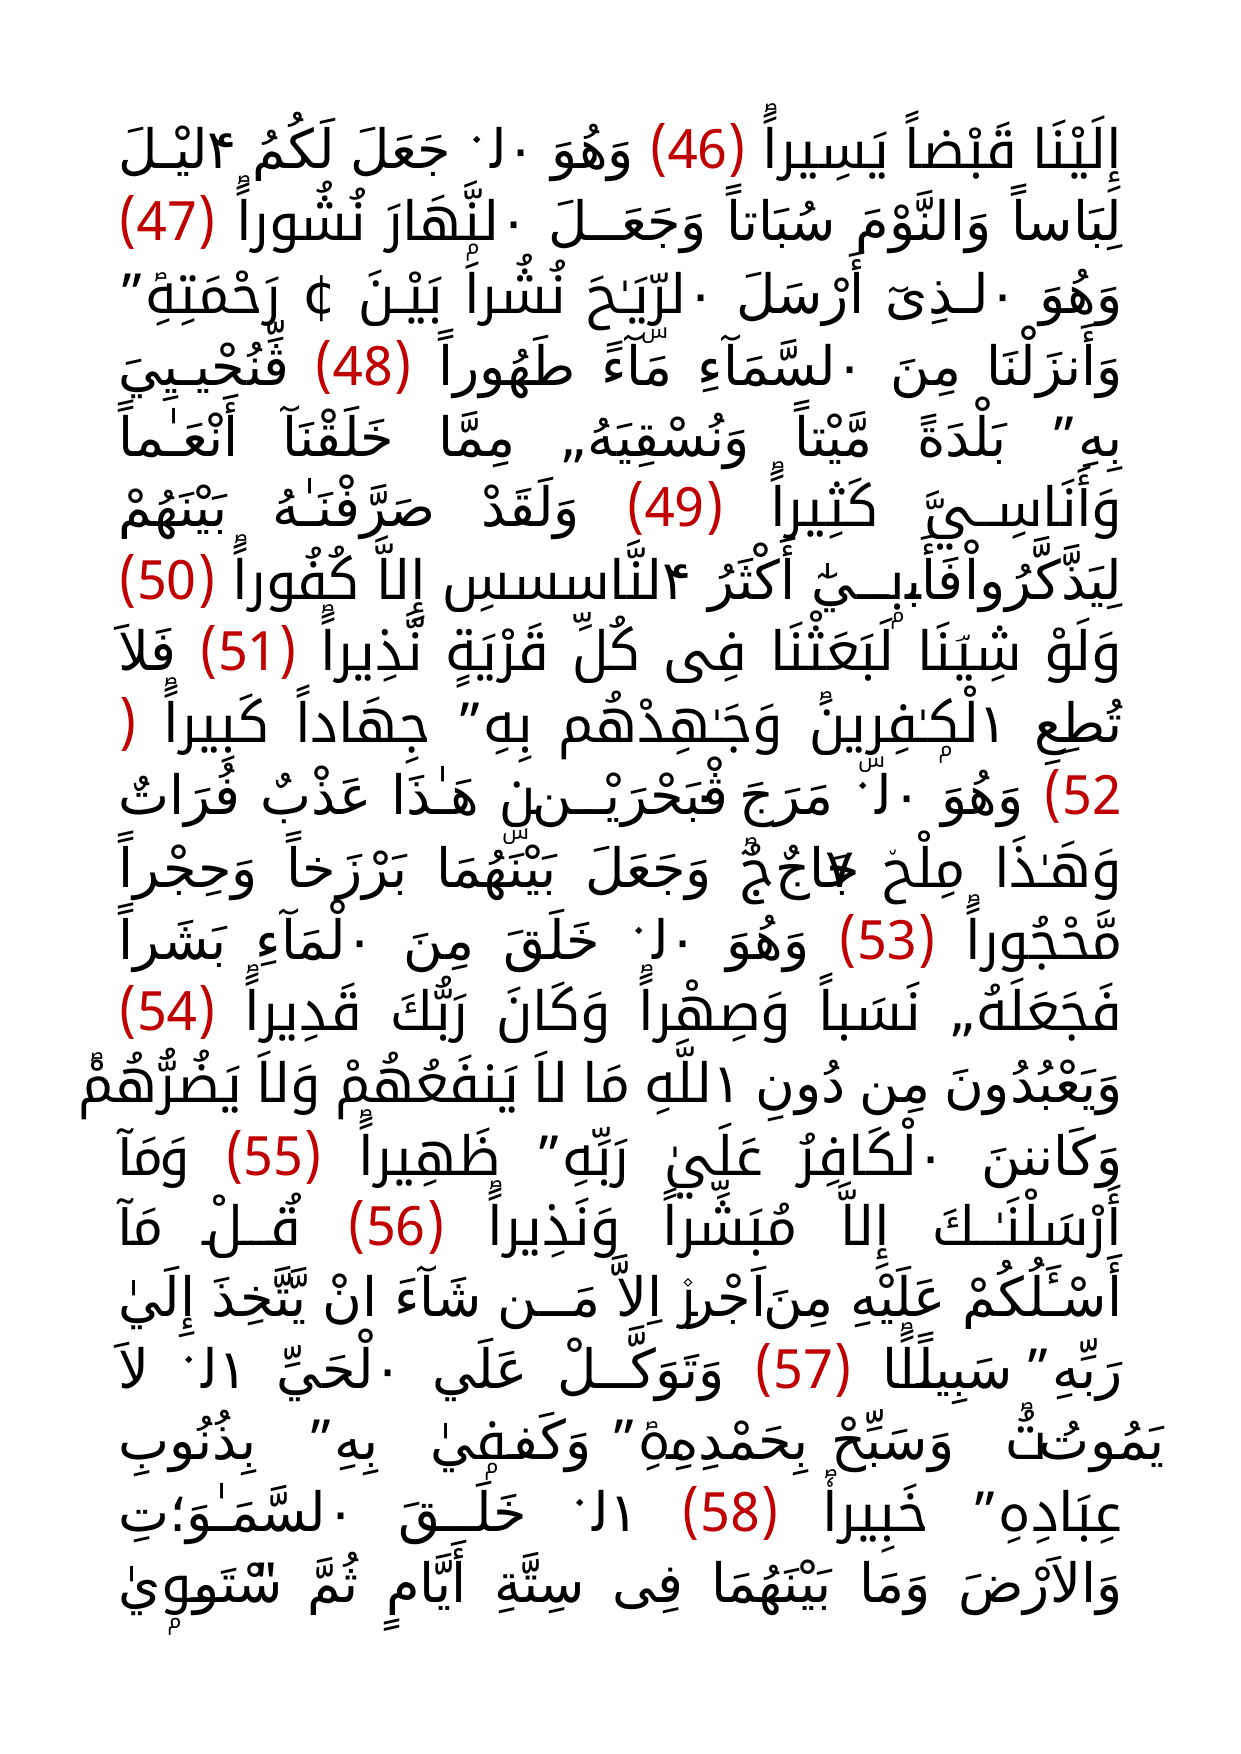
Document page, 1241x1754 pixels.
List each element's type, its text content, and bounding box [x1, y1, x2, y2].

text بِسْمِ ۱للَّهِ ۱لرَّحْمَـٰنِ ۱لرَّحِيمِ تَبَـٰرَكَ ۰ﻟ﮲ نَزَّلَ ۰لْفُرْقَانَ عَلَيٰ عَبْدِهِ” لِيَكُونَ لِلْعَـٰلَمِينَ نَذِيراٗؐ (1) ۱ﻟ﮲ لَهُ„ مُلْــكُ ۴لسَّمَـٰوَ؛تِ وَالاَرْضِ وَلَمْ يَتَّخِذْ وَلَداً وَلَمْ يَكُــن لَّهُ„ شَرۣيــكٌ فِى ۱لْمُلْكِؐ وَخَلَــقَ كُــلَّ شَيْءٍ فَقَدَّرَهُ„ تَقْدِيراًؐ (2) وَاتَّخَذُواْ مِن دُونِهِ“ ءَالِهَةً لاَّ يَخْلُقُونَ شَيْــٔاً وَهُمْ يُخْلَقُونَ وَلاَ يَمْلِكُونَ لَأِنفُسِهِمْ ضَرّاً وَلاَ نَفْعاً وَلاَ يَمْلِكُونَ مَوْتاً وَلاَ حَيَوٰةً وَلاَ نُشُوراًؐ (3) وَقَالَ ۰لذِيــنَ كَفَرُوٓاْ إِنْ هَـٰذَآ إِلٓاَّ إِفْــك٘ 'فْتَرۭيٰهُ وَأَعَانَهُ„ عَلَيْهِ قَوْم٘ —اخَرُونَؐ فَقَدْ جَآءُو ظُلْماً وَزُوراً (4) وَقَالُوٓاْ أَسَـٰطِيرُ ۴لاَوَّلِيــنَ "كْتَتَبَهَا فَهِيَ تُمْلۭيٰ عَلَيْهِ بُكْرَةً وَأَصِيلًؐا (5) قُلَ اَنزَلَهُ ۴ﻟ﮲ يَعْلَمُ ۴لسِّرَّ فِى ۱لسَّمَـٰوَ؛تِ وَالاَرْضِؐ إِنَّهُ„ كَانَ غَفُوراً رَّحِيماًؐ (6) وَقَالُواْ مَالِ هَـٰذَا ۰لرَّسُولِ يَاكُــلُ ۴لطَّعَامَ وَيَمْشِى فِى ۱لاَسْوَاقِ لَوْلآَ ٱُنزۣلَ إِلَيْهِ مَلَــكٌ فَيَكُونَ مَعَهُ„ نَذِيراٗ (7) اَوْ يُلْقۭيٰٓ إِلَيْهِ كَنز٘ اَوْ تَكُونُ لَهُ„ جَنَّةٌ يَاكُلُ مِنْهَاؐ وَقَالَ ۰لظَّـٰلِمُونَ إِن تَتَّبِعُونَ إِلاَّ رَجُلًا مَّسْحُوراٗؐ (8) ۶نظُرْ كَيْفَ ضَرَبُواْ لَــكَ ۰لاَمْثَـٰلَ فَضَلُّواْ فَلاَ يَسْتَطِيعُونَ سَبِيلًؐا (9) ® تَبَـٰرَكككَ ۰ﻟـذِىٓ إِن شَآءَ جَعَــلَ لَكَ خَيْراً مِّــن ذَ؛لِكَ جَنَّـٰتٍ تَجْرۣى مِــن تَحْتِهَا ۰لاَنْهَـٰرُ وَيَجْعَل لَّكَ قُصُوراٚؐ (10) بَــلْ كَذَّبُواْ بِالسَّاعَةِؐ وَأَعْتَدْنَا لِمَــن كَذَّبَ بِالسَّاعَةِ سَعِيراٗ (11) اِذَا رَأَتْهُم مِّــن مَّكَانٙ بَعِيدٍ سَمِعُواْ لَهَا تَغَيُّظاً وَزَفِيراًؐ (12) وَإِذَآ ٱُلْقُواْ مِنْهَا مَكَاناً ضَيِّقاً مُّقَرَّنِينَ دَعَوْاْ هُنَالِــكَ ثُبُوراًؐ (13) لاَّ تَدْعُواْ ۴لْيَوْمَ ثُبُوراً وَ؛حِداً وَادْعُواْ ثُبُوراً كَثِيراًؐ (14) قُلَ اَذَ؛لِــكَ خَيْر٘ اَمْ جَنَّةُ ۴لْخُلْدِ ۱لتِى وُعِدَ ۰لْمُتَّقُونَؐ كَانَتْ لَهُمْ جَزَآءً وَمَصِيراًؐ (15) لَّهُمْ فِيهَا مَا يَشَآءُونَ خَـٰلِدِيــنَؐ كَانَ عَلَيٰ رَبِّــكَ وَعْداً مَّسْـُٔولًؐا (16) وَيَوْمَ نَحْشُرُهُمْ وَمَا يَعْبُدُونَ مِن دُونِ ۱للَّهِ فَيَقُولُ ءَآنتُمُ; أَضْلَلْتُمْ عِبَادِى هَـٰٓؤُلآَءِ اَ۬مْ هُمْ ضَلُّواْ ۴لسَّبِيــلَؐ (17) قَالُواْ سُبْحَـٰنَــكَ مَا كَانَ يَنۢبَغِى لَنَآ أَن نَّتَّخِذَ مِن دُونِــكَ مِنَ اَوْلِيَآءَؐ وَچَكِــن مَّتَّعْتَهُمْ وَءَابَآءَهُمْ حَتَّــيٰ نَسُواْ ۴لذِّكْرَ وَكَانُواْ قَوْماَۢ بُوراًؐ (18) فَقَدْ كَذَّبُوكُم بِمَا تَقُولُونَ فَمَا يَسْتَطِيعُونَ صَرْفاً وَلاَ نَصْراًؐ وَمَـنْ يَّظْلِم مِّنكُمْ نُذِقْهُ عَذَاباً كَبِيراًؐ (19) وَمَآ أَرْسَلْنَا قَبْلَــكَ مِــنَ ۰لْمُرْسَلِينَ إِلٓاَّ إِنَّهُمْ لَيَاكُلُونَ ۰لطَّعَامَ وَيَمْشُونَ فِى ۱لاَسْوَاقِؐ وَجَعَلْنَا بَعْضَكُمْ لِبَعْضٍ فِتْنَةٗؐ اَتَصْبِرُونَؐ وَكَانَ رَبُّــكَ بَصِيراًؐ (20) ¤ وَقَالَ ۰لذِينَ لاَ يَرْجُونَ لِقَآءَنَا لَوْلآَ ٱُنزۣلَ عَلَيْنَا ۰لْمَلَئِكَةُ أَوْ نَرۭيٰ رَبَّنَاؐ لَقَدِ 'سْتَكْبَرُواْ فِىٓ أَنفُسِهِمْ وَعَتَوْ عُتُوّاً كَبِيراًؐ (21) يَوْمَ يَرَوْنَ ۰لْمَلَئِكَةَ لاَ بُشْرۭيٰ يَوْمَئِذٍ ڤِّڤْمُجْرۣمِينَؐ وَيَقُولُونَ حِجْراًؐ مَّحْجُوراًؐ (22) وَقَدِمْنَآ إِلَــيٰ مَا عَمِلُواْ مِــنْ عَمَــلٍ فَجَعَلْنَـٰهُ هَبَآءً مَّنثُوراٗؐ (23) اَصْحَـٰبُ ۴لْجَنَّةِ يَوْمَئِذٖ خَيْرٌ مُّسْتَقَرّاً وَأَحْسَــنُ مَقِيلًؐا (24) وَيَوْمَ تَشَّقَّقُ ۴لسَّمَآءُ بِالْغَمَـٰمِ وَنُزّۣلَ ۰لْمَلَئِكَةُ تَنزۣيلٗؐا (25) ۱لْمُلْــكُ يَوْمَئِذٖ ۱لْحَقُّ لِلرَّحْمَـٰنِؐ وَكَانَ يَوْماٗ عَلَــي ۰لْكۭـٰفِـرۣينَ عَسِيراًؐ (26) وَيَوْمَ يَعَــضُّ ۴لظَّالِمُ عَلَيٰ يَدَيْهِ يَقُولُ يَـٰلَيْتَنِى 'تَّخَذتُّ مَعَ ۰لرَّسُولِ سَبِيلًا (27) يَـٰوَيْلَتۭـيٰ لَيْتَنِى لَمَ اَتَّخِذْ فُچَناٗ خَلِيلًا (28) لَّقَدَ اَضَلَّنِى عَـنِ ۱لذِّكْرۣ بَعْدَ إِذْ جَآءَنِىؐ وَكَانَ ۰لشَّيْطَـٰنُ لِلِانسَـٰــنۣ خَذُولًؐا (29) وَقَالَ ۰لرَّسُولُ يَـٰرَبِّ إِنَّ قَوْمِــيَ "تَّخَذُواْ هَـٰذَا ۰لْقُرْءَانَ مَهْجُوراًؐ (30) وَكَذَ؛لِكَ جَعَلْنَا لِكُلِّ نَبِىٓءٖ عَدُوّاً مِّــنَ ۰ڤْمُجْرۣمِينَؐ وَكَفۭيٰ بِرَبِّــكَ هَادِياً وَنَصِيراًؐ (31) وَقَالَ ۰لذِيــنَ كَفَرُواْ لَوْلاَ نُزّۣلَ عَلَيْهِ ۱لْقُرْءَانُ جُمْلَةً وَ؛حِدَةًؐ كَذَ؛لِــكَ لِنُثَبِّــتَ بِهِ” فُؤَادَكَؐ وَرَتَّلْنَـٰهُ تَرْتِيلًؐا (32) وَلاَ يَاتُونَــكَ بِمَثَــل۫ اِلاَّ جِيؔنَـٰــكَ بِالْحَقِّ وَأَحْسَنَ تَفْسِيراٗؐ (33) ۱لذِينَ يُحْشَرُونَ عَلَيٰ وُجُوهِهِمُ; إِلَــيٰ جَهَنَّمَ ٱُوْلَئِــكَ شَرٌّ مَّكَاناً وَأَضَلُّ سَبِيلًؐا (34) ® وَلَقَدَ —اتَيْنَا مُوسَــي ۰لْكِتَـٰــبَ وَجَعَلْنَا مَعَهُ; أَخَاهُ هَـٰرُونَ وَزۣيراًؐ (35) فَقُلْنَا "ذْهَبَآ إِلَــي ۰لْقَوْمِ ۱لذِينَ كَذَّبُواْ بِـَٔايَـٰتِنَاؐ فَدَمَّرْنَـٰهُمْ تَدْمِيراًؐ (36) وَقَوْمَ نُوحٍ لَّمَّا كَذَّبُواْ ۴لرُّسُــلَ أَغْرَقْنَـٰهُمْ وَجَعَلْنَـٰهُمْ لِلنَّاسسسِ ءَايَةًؐ وَأَعْتَدْنَا لِلظَّـٰلِمِيــنَ عَذَاباٗ اَلِيماًؐ (37) وَعَاداً وَثَمُوداً وَأَصْحَـٰــبَ ۰لرَّسِّ وَقُرُوناَۢ بَيْــنَ ذَ؛لِــكَ كَثِيراًؐ (38) وَكُلًاّ ضَرَبْنَا لَهُ ۴لاَمْثَـٰلَؐ وَكُلًاّ تَبَّرْنَا تَتْبِيراًؐ (39) وَلَقَدَ اَتَوْاْ عَلَــي ۰لْقَرْيَةِ ۱لتِىٓ ٱُمْطِرَتْ مَطَرَ ۰لسَّوْءِؐ اَ۬فَلَمْ يَكُونُواْ يَرَوْنَهَاؐ بَــلْ كَانُواْ لاَ يَرْجُونَ نُشُوراًؐ (40) وَإِذَا رَأَوْكككَ إِنْ يَّتَّخِذُونَــكَ إِلاَّ هُزُؤاٗؐ اَهَـٰذَا ۰ﻟ﮲ بَعَــثَ ۰للَّهُ رَسُولٗا (41) اِن كَادَ لَيُضِلُّنَا عَنَ —الِهَتِنَا لَوْلآَ أَن صَبَرْنَا عَلَيْهَاؐ وَسَوْفَ يَعْلَمُونَ حِينَ يَرَوْنَ ۰لْعَذَابَ مَــنَ اَضَلُّ سَبِيلٗؐا (42) اَرَ×يْتَ مَنِ 'تَّخَذَ إِچَهَهُ„ هَوۭيٰهُ أَفَأَنتَ تَكُونُ عَلَيْهِ وَكِيلٗؐا (43) اَمْ تَحْسِبُ أَنَّ أَكْثَرَهُمْ يَسْمَعُونَ أَوْ يَعْقِلُونَؐ إِنْ هُمُ; إِلاَّ كَالاَنْعَـٰمِ بَلْ هُمُ; أَضَلُّ سَبِيلٗؐا (44) © اَلَمْ تَرَ إِلَيٰ رَبِّــكَ كَيْفَ مَدَّ ۰لظِّلَّؐ وَلَوْ شَآءَ لَجَعَلَهُ„ سَاكِناًؐ ثُمَّ جَعَلْنَا ۰لشَّمْــسَ عَلَيْهِ دَلِيلًا (45) ثُمَّ قَبَضْنَـٰهُ إِلَيْنَا قَبْضاً يَسِيراًؐ (46) وَهُوَ ۰ﻟ﮲ جَعَلَ لَكُمُ ۴ليْـلَ لِبَاساً وَالنَّوْمَ سُبَاتاً وَجَعَــلَ ۰لنَّهَارَ نُشُوراًؐ (47) وَهُوَ ۰لـذِىٓ أَرْسَلَ ۰لرّۣيَـٰحَ نُشُراَۢ بَيْـنَ ¢ رَحْمَتِهِؐ” وَأَنزَلْنَا مِنَ ۰لسَّمَآءِ مَآءً طَهُوراً (48) ڤِّنُحْيـيِيَ بِهِ” بَلْدَةً مَّيْتاً وَنُسْقِيَهُ„ مِمَّا خَلَقْنَآ أَنْعَـٰماً وَأَنَاسِــيَّ كَثِيراًؐ (49) وَلَقَدْ صَرَّفْنَـٰهُ بَيْنَهُمْ لِيَذَّكَّرُواْ فَأَبۭــيٰٓ أَكْثَرُ ۴لنَّاسسسِ إِلاَّ كُفُوراًؐ (50) وَلَوْ شِيؔنَا لَبَعَثْنَا فِى كُلِّ قَرْيَةٍ نَّذِيراًؐ (51) فَلاَ تُطِعِ ۱لْكۭـٰفِرۣينَؐ وَجَـٰهِدْهُم بِهِ” جِهَاداً كَبِيراًؐ (52) وَهُوَ ۰ﻟ﮲ مَرَجَ ۰ڤْبَحْرَيْــنۣ هَـٰذَا عَذْبٌ فُرَاتٌ وَهَـٰذَا مِلْح٘ ۷جَاجٌؐ وَجَعَلَ بَيْنَهُمَا بَرْزَخاً وَحِجْراً مَّحْجُوراًؐ (53) وَهُوَ ۰ﻟ﮲ خَلَقَ مِنَ ۰لْمَآءِ بَشَراً فَجَعَلَهُ„ نَسَباً وَصِهْراًؐ وَكَانَ رَبُّكَ قَدِيراًؐ (54) وَيَعْبُدُونَ مِن دُونِ ۱للَّهِ مَا لاَ يَنفَعُهُمْ وَلاَ يَضُرُّهُمْؐ وَكَانننَ ۰لْكَافِرُ عَلَيٰ رَبِّهِ” ظَهِيراًؐ (55) وَمَآ أَرْسَلْنَـٰــكَ إِلاَّ مُبَشِّراً وَنَذِيراًؐ (56) قُــلْ مَآ أَسْـَٔلُكُمْ عَلَيْهِ مِنَ اَجْر۫ اِلاَّ مَــن شَآءَ انْ يَّتَّخِذَ إِلَيٰ رَبِّهِ” سَبِيلًؐا (57) وَتَوَكَّــلْ عَلَي ۰لْحَيِّ ۱ﻟ﮲ لاَ يَمُوتُؐ وَسَبِّحْ بِحَمْدِهِؐ” وَكَفۭيٰ بِهِ” بِذُنُوبِ عِبَادِهِ” خَبِيراٗؐ (58) ۱ﻟ﮲ خَلَــقَ ۰لسَّمَـٰوَ؛تِ وَالاَرْضَ وَمَا بَيْنَهُمَا فِى سِتَّةِ أَيَّامٍ ثُمَّ "سْتَوۭيٰ عَلَــي ۰لْعَرْشِؐ ۱لرَّحْمَـٰنُؐ فَسْـَٔلْ بِهِ” خَبِيراًؐ (59) وَإِذَا قِيــلَ لَهُمُ ۶سْجُدُواْ لِلرَّحْمَـٰــنۣ قَالُواْ وَمَا ۰لرَّحْمَـٰــنُؐ أَنَسْجُدُ لِمَا تَامُرُنَا وَزَادَهُمْ نُفُوراًؐ ¦ (60) ® تَبَـٰرَكَ ۰ﻟ﮲ جَعَلَ فِى ۱لسَّمَآءِ بُرُوجاً وَجَعَـلَ فِيهَا سِرَ؛جاً وَقَمَراً مُّنِيراًؐ (61) وَهُوَ ۰ﻟ﮲ جَعَلَ ۰ليْلَ وَالنَّهَارَ خِلْفَةً لِّمَنَ اَرَادَ أَنْ يَّذَّكَّرَ أَوَ اَرَادَ شُكُوراًؐ (62) وَعِبَادُ ۴لرَّحْمَـٰنِ ۱لذِينَ يَمْشُونَ عَلَــي ۰لاَرْضِ هَوْناً وَإِذَا خَاطَبَهُمُ ۴لْجَـٰهِلُونَ قَالُواْ سَچَماًؐ (63) وَالذِينَ يَبِيتُونَ لِرَبِّهِمْ سُجَّداً وَقِيَـٰماًؐ (64) وَالذِينَ يَقُولُونَ رَبَّنَا "صْرۣفْ عَنَّا عَذَابَ جَهَنَّمَ إِنَّ عَذَابَهَا كَانَ غَرَاماٗؐ (65) اِنَّهَا سَآءَتْ مُسْتَقَرّاً وَمُقَاماًؐ (66) وَالذِينَ إِذَآ أَنفَقُواْ لَمْ يُسْرۣفُواْ وَلَمْ يُقْتِرُواْ وَكَانَ بَيْــنَ ذَ؛لِــكَ قَوَاماًؐ (67) وَالذِيــنَ لاَ يَدْعُونَ مَعَ ۰للَّهِ إِچَهاٗ —اخَرَ وَلاَ يَقْتُلُونَ ۰لنَّفْسَ ۰لتِى حَرَّمَ ۰للَّهُ إِلاَّ بِالْحَقِّ وَلاَ يَزْنُونَؐ وَمَنْ يَّفْعَلْ ذَ؛لِكَ يَلْقَ أَثَاماً (68) يُضَـٰعَفْ لَهُ ۴لْعَذَابُ يَوْمَ ۰لْقِيَـٰمَةِ وَيَخْلُدْ فِيهِ مُهَاناٗ (69) اِلاَّ مَن تَابَ وَءَامَنَ وَعَمِــلَ عَمَلًا صَـٰڤِحاً فَٱُوْلَئِكَ يُبَدِّلُ ۴للَّهُ سَيِّـَٔاتِهِمْ حَسَنَـٰــتٍؐ وَكَانننَ ۰للَّهُ غَفُوراً رَّحِيماًؐ (70) وَمَــن تَابَ وَعَمِــلَ صَـٰڤِحاً فَإِنَّهُ„ يَتُوبُ إِلَــي ۰للَّهِ مَتَاباًؐ (71) وَالذِينَ لاَ يَشْهَدُونَ ۰لزُّورَ وَإِذَا مَرُّواْ بِاللَّغْوۣ مَرُّواْ كِرَاماًؐ (72) وَالذِينَ إِذَا ذُكِّرُواْ بِـَٔايَـٰتِ رَبِّهِمْ لَمْ يَخِرُّواْ عَلَيْهَا صُمّاً وَعُمْيَاناًؐ (73) وَالذِينَ يَقُولُونَ رَبَّنَا هَبْ لَنَا مِنَ اَزْوَ؛جِنَا وَذُرّۣيَّـٰتِنَا قُرَّةَ أَعْيُنٍ وَاجْعَلْنَا لِلْمُتَّقِينَ إِمَاماٗؐ (74) ۷وْلَئِكَ يُجْزَوْنَ ۰لْغُرْفَةَ بِمَا صَبَرُواْ وَيُلَقَّوْنَ فِيهَا تَحِيَّةً وَسَچَماٗ (75) خَـٰلِدِينَ فِيهَاؐ حَسُنَتْ مُسْتَقَرّاً وَمُقَاماًؐ (76) قُلْ مَا يَعْبَؤُاْ بِكُمْ رَبِّى لَوْلاَ دُعَآؤُكُمْؐ فَقَدْ كَذَّبْتُمْ فَسَوْفَ يَكُونُ لِزَاماً (77) [118, 118, 1122, 1624]
